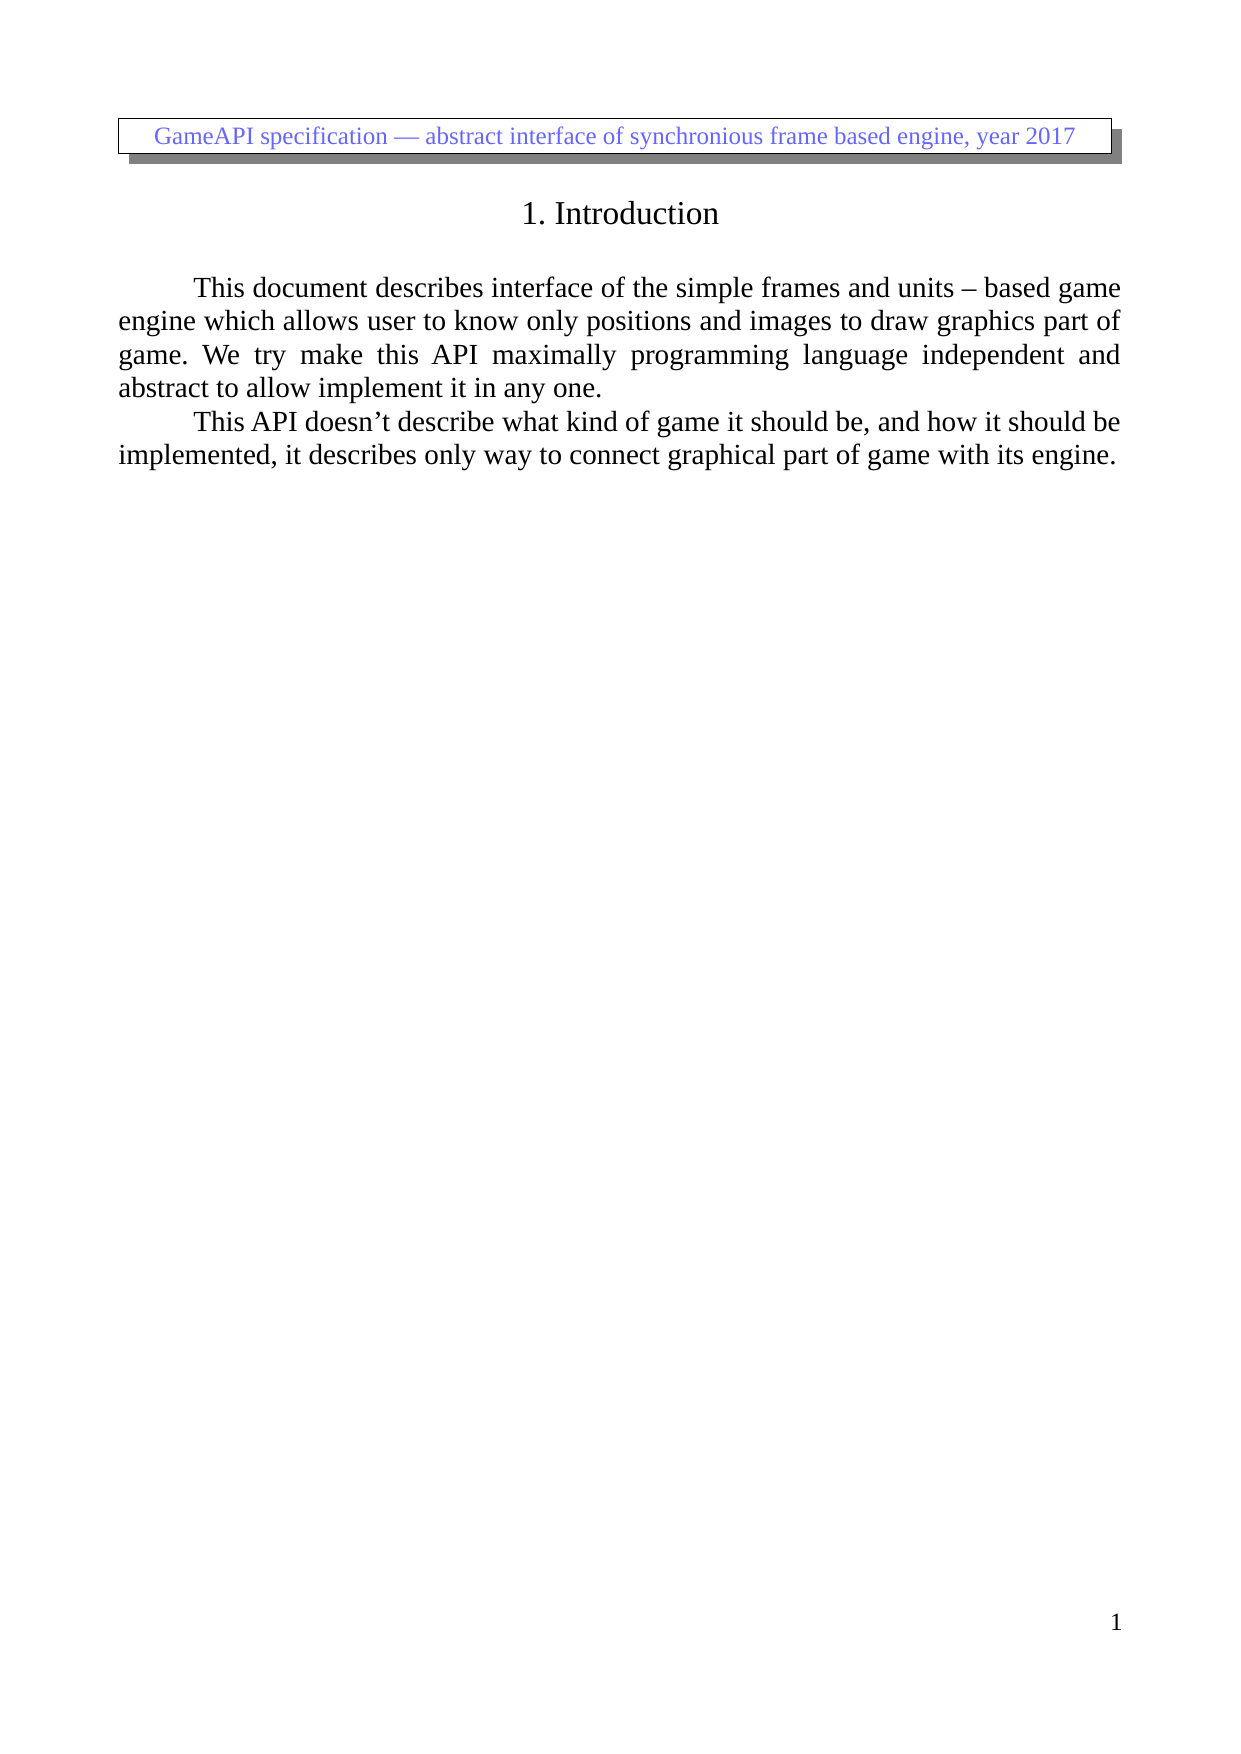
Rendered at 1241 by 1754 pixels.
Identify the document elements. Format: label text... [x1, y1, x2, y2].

text This API doesn’t describe what kind of game it should be, and how it should be implemented, it describes only way to connect graphical part of game with its engine. [118, 404, 1122, 471]
text This document describes interface of the simple frames and units – based game engine which allows user to know only positions and images to draw graphics part of game. We try make this API maximally programming language independent and abstract to allow implement it in any one. [118, 270, 1122, 404]
text 1. Introduction [118, 193, 1122, 231]
